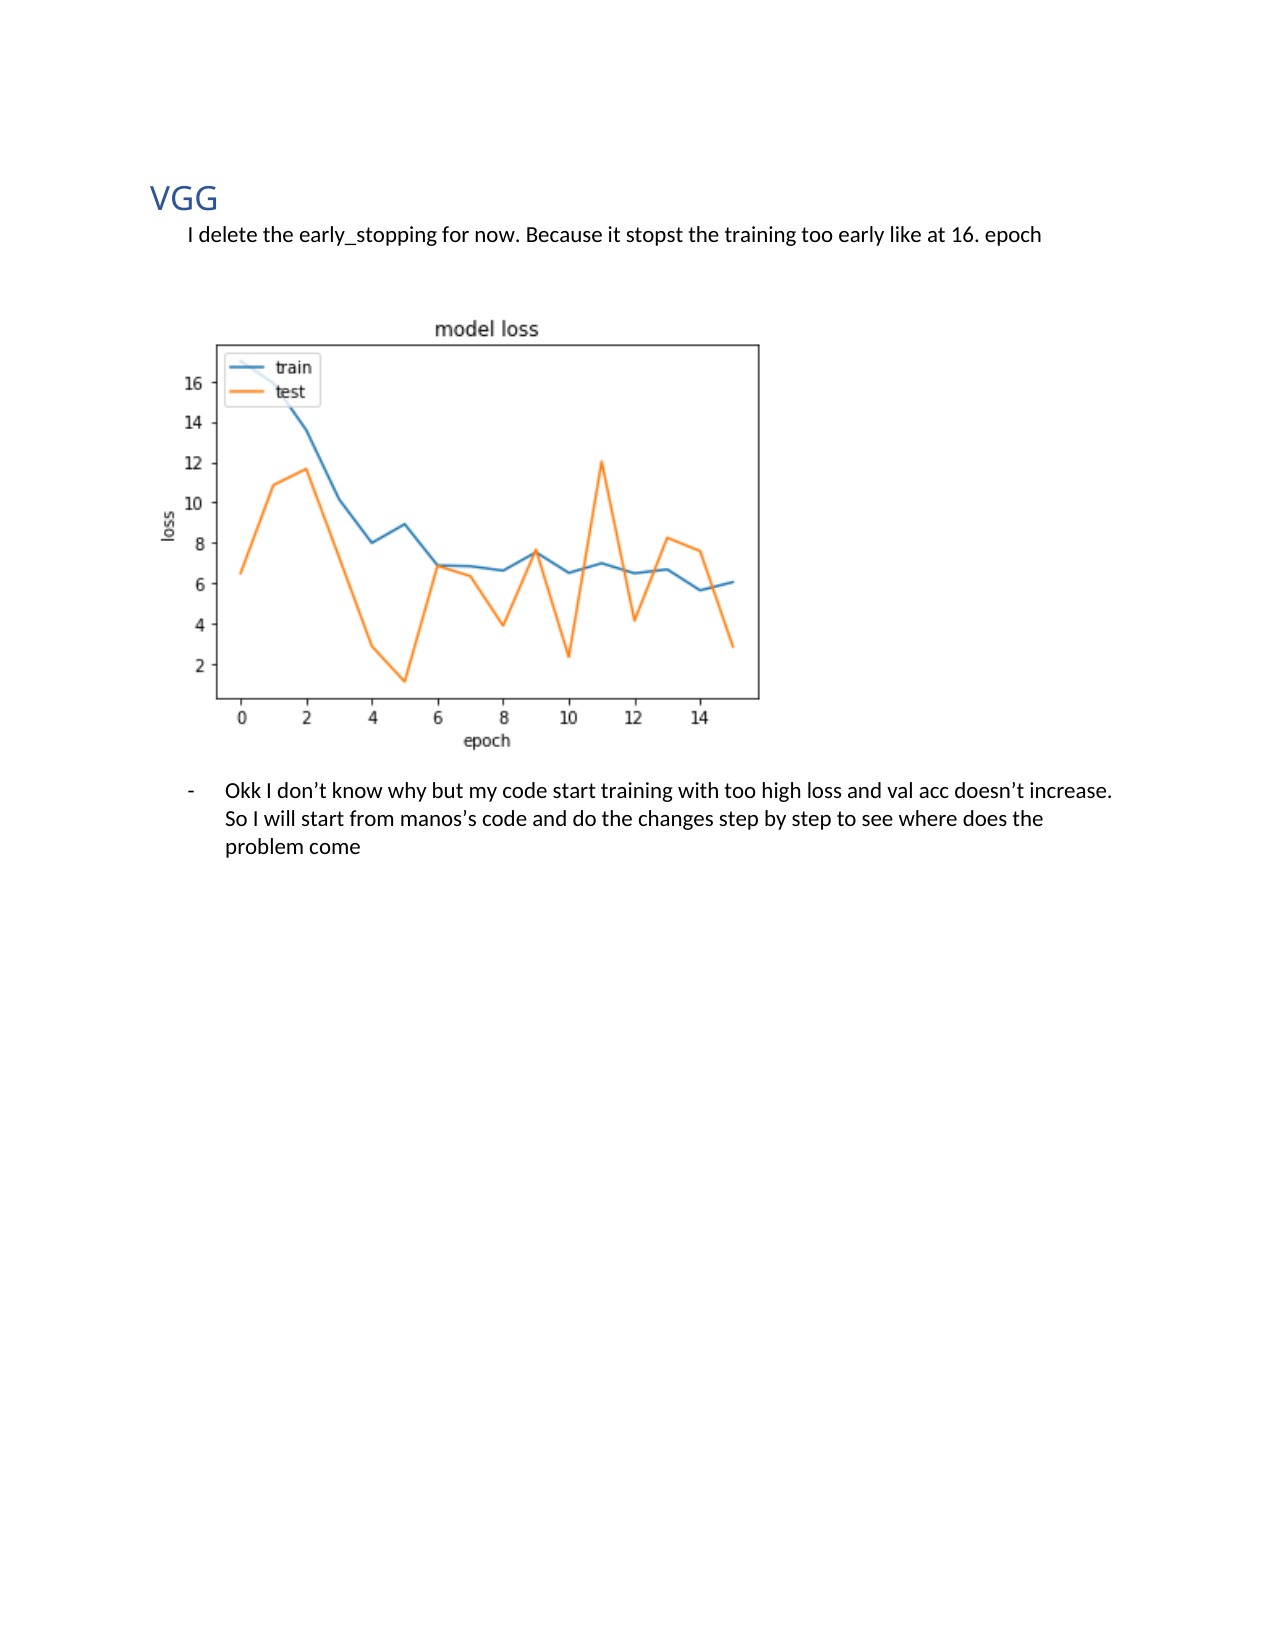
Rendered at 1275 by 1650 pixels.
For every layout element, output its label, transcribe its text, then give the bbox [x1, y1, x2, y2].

list Okk I don’t know why but my code start training with too high loss and val acc doesn’t increase. So I will start from manos’s code and do the changes step by step to see where does the problem come [187, 776, 1125, 860]
subtitle VGG [150, 175, 1125, 220]
text I delete the early_stopping for now. Because it stopst the training too early like at 16. epoch [187, 220, 1125, 248]
